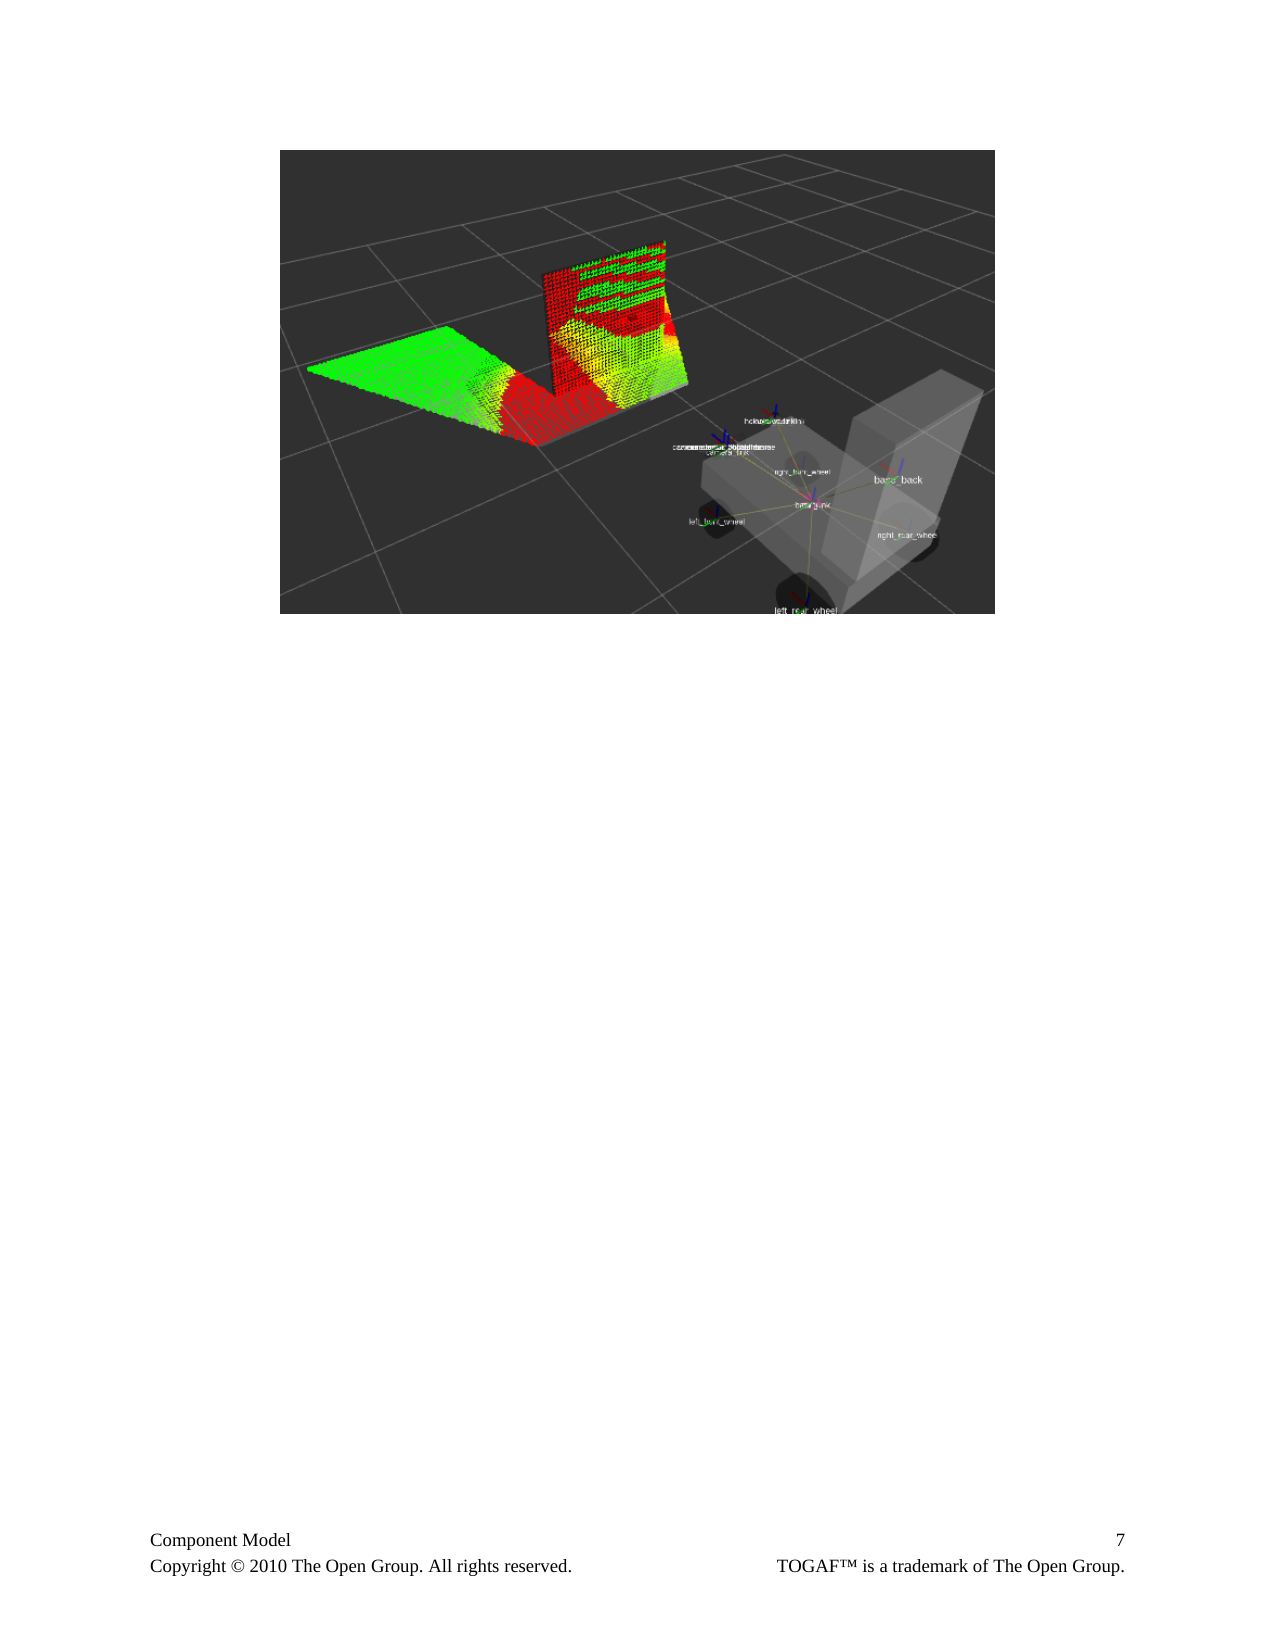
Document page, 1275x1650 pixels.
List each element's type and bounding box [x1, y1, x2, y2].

picture [280, 150, 995, 614]
